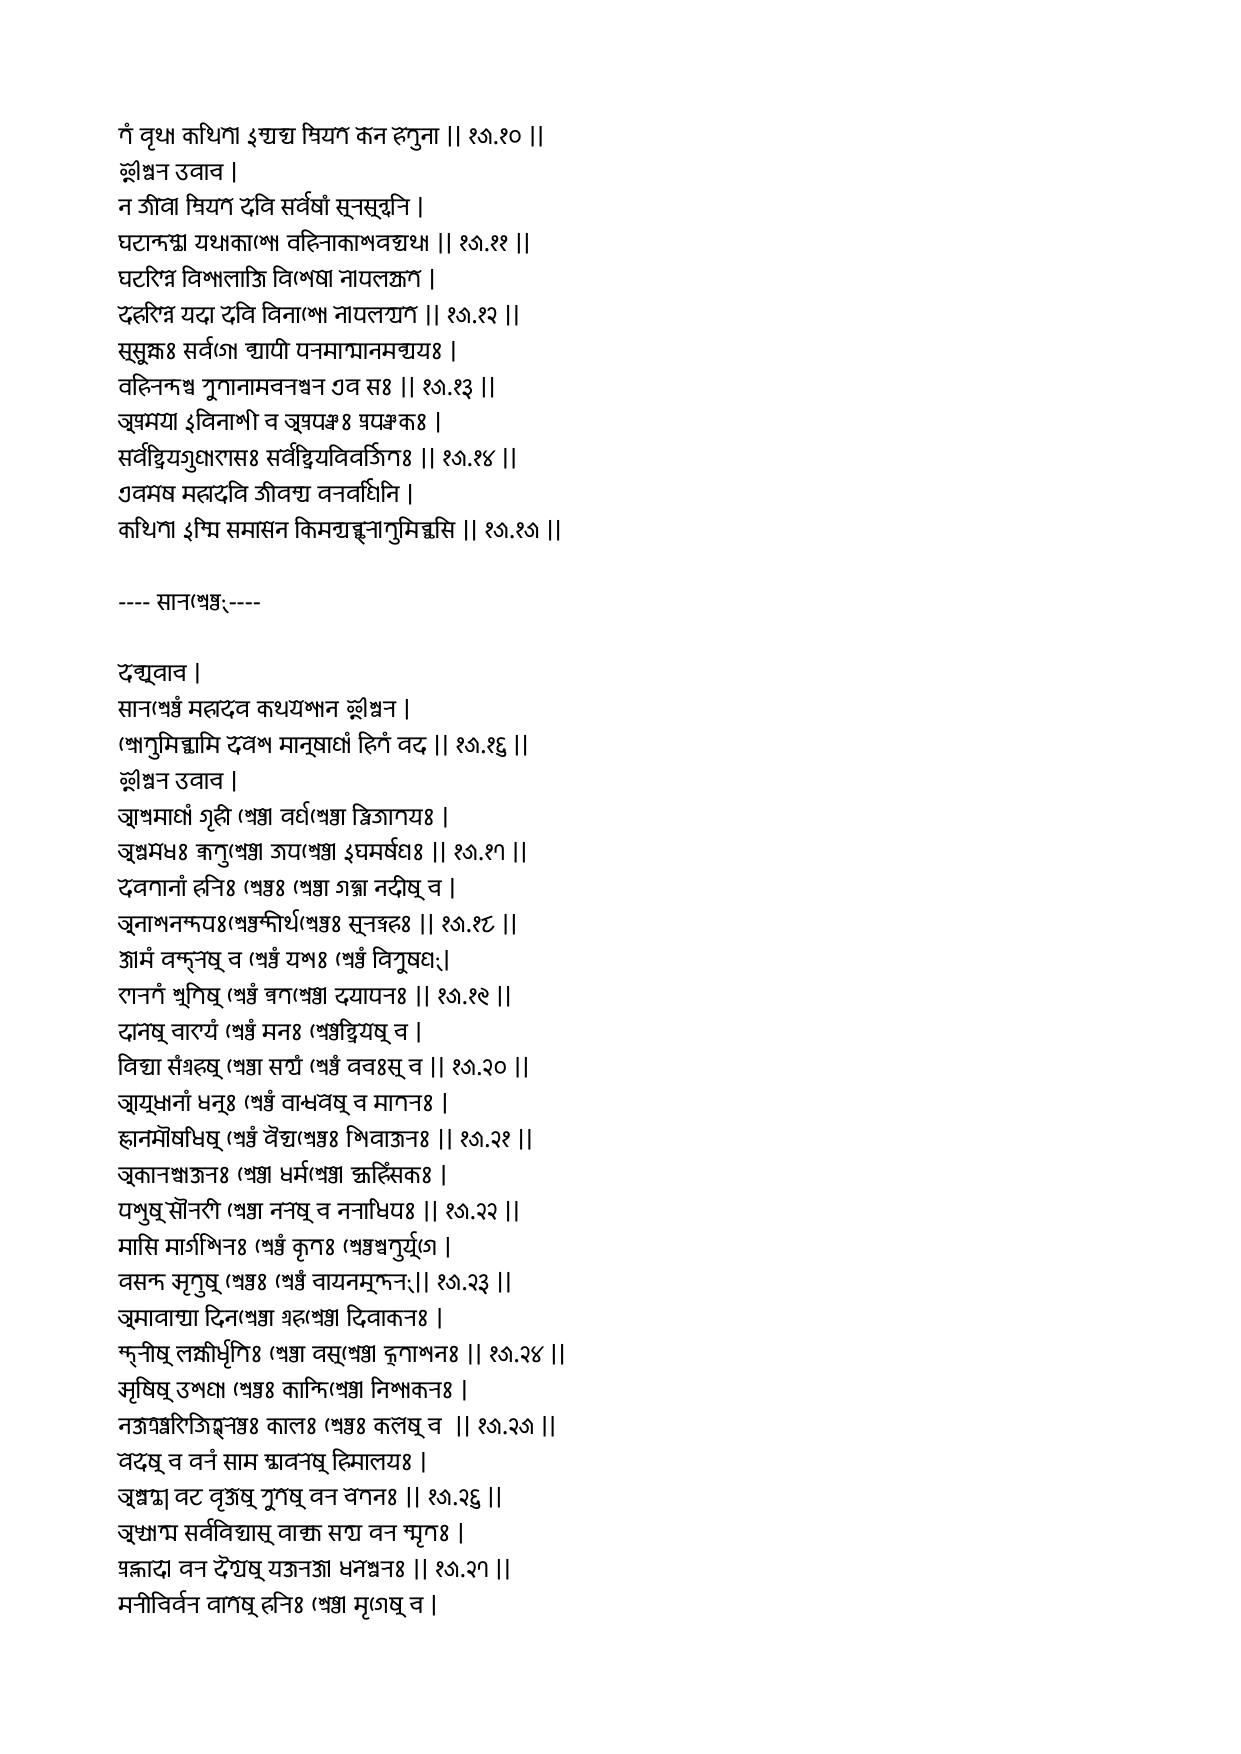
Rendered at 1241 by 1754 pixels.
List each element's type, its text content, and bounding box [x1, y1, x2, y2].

text 𑐩𑐬𑐷𑐔𑐶𑐬𑑂𑐰𑐬 𑐰𑐵𑐟𑐾𑐲𑐸 𑐴𑐬𑐶𑑅 𑐱𑑂𑐬𑐾𑐲𑑂𑐛𑑀 𑐩𑐺𑐐𑐾𑐲𑐸 𑐔 𑑋 [118, 1587, 1122, 1623]
text 𑐣𑐎𑑂𑐲𑐟𑑂𑐬𑐾𑐲𑑂𑐰𑐨𑐶𑐖𑐶𑐟𑑂𑐱𑑂𑐬𑐾𑐲𑑂𑐛𑑅 𑐎𑐵𑐮𑑅 𑐱𑑂𑐬𑐾𑐲𑑂𑐛𑑅 𑐎𑐮𑐾𑐲𑐸 𑐔 𑑋𑑋 𑑑𑑕.𑑒𑑕 𑑋𑑋 [118, 1408, 1122, 1444]
text 𑐳𑐬𑑂𑐰𑐾𑐣𑑂𑐡𑑂𑐬𑐶𑐫𑐐𑐸𑐞𑐵𑐨𑐵𑐳𑑅 𑐳𑐬𑑂𑐰𑐾𑐣𑑂𑐡𑑂𑐬𑐶𑐫𑐰𑐶𑐰𑐬𑑂𑐖𑐶𑐟𑑅 𑑋𑑋 𑑑𑑕.𑑑𑑔 𑑋𑑋 [118, 441, 1122, 476]
text 𑐰𑐾𑐡𑐾𑐲𑐸 𑐔 𑐰𑐬𑑄 𑐳𑐵𑐩 𑐳𑑂𑐠𑐵𑐰𑐬𑐾𑐲𑐸 𑐴𑐶𑐩𑐵𑐮𑐫𑑅 𑑋 [118, 1444, 1122, 1480]
text 𑐳𑐵𑐬𑐱𑑂𑐬𑐾𑐲𑑂𑐛𑑄 𑐩𑐴𑐵𑐡𑐾𑐰 𑐎𑐠𑐫𑐾𑐱𑐵𑐣 𑐃𑐱𑑂𑐰𑐬 𑑋 [118, 691, 1122, 727]
text 𑐀𑐢𑑂𑐫𑐵𑐟𑑂𑐩 𑐳𑐬𑑂𑐰𑐰𑐶𑐡𑑂𑐫𑐵𑐳𑐸 𑐰𑐵𑐎𑑂𑐫 𑐳𑐟𑑂𑐫 𑐰𑐬 𑐳𑑂𑐩𑐺𑐟𑑅 𑑋 [118, 1516, 1122, 1551]
text 𑐃𑐱𑑂𑐰𑐬 𑐄𑐰𑐵𑐔 𑑋 [118, 763, 1122, 799]
text 𑐡𑐾𑐰𑐟𑐵𑐣𑐵𑑄 𑐴𑐬𑐶𑑅 𑐱𑑂𑐬𑐾𑐲𑑂𑐛𑑅 𑐱𑑂𑐬𑐾𑐲𑑂𑐛𑐵 𑐐𑐒𑑂𑐐𑐵 𑐣𑐡𑐷𑐲𑐸 𑐔 𑑋 [118, 871, 1122, 906]
text 𑐀𑐣𑐵𑐱𑐣𑐳𑑂𑐟𑐥𑑅𑐱𑑂𑐬𑐾𑐲𑑂𑐛𑐳𑑂𑐟𑐷𑐬𑑂𑐠𑐱𑑂𑐬𑐾𑐲𑑂𑐛𑑅 𑐳𑐸𑐬𑐡𑑂𑐬𑐴𑑅 𑑋𑑋 𑑑𑑕.𑑑𑑘 𑑋𑑋 [118, 906, 1122, 942]
text 𑐁𑐫𑐸𑐢𑐵𑐣𑐵𑑄 𑐢𑐣𑐸𑑅 𑐱𑑂𑐬𑐾𑐲𑑂𑐛𑑄 𑐧𑐵𑐣𑑂𑐢𑐰𑐾𑐲𑐸 𑐔 𑐩𑐵𑐟𑐬𑑅 𑑋 [118, 1086, 1122, 1121]
text 𑐩𑐵𑐳𑐶 𑐩𑐵𑐬𑑂𑐐𑐱𑐶𑐬𑑅 𑐱𑑂𑐬𑐾𑐲𑑂𑐛𑑄 𑐎𑐺𑐟𑑅 𑐱𑑂𑐬𑐾𑐲𑑂𑐛𑐱𑑂𑐔𑐟𑐸𑐬𑑂𑐫𑐸𑐐𑐾 𑑋 [118, 1229, 1122, 1265]
text 𑐰𑐶𑐡𑑂𑐫𑐵 𑐳𑑄𑐐𑑂𑐬𑐴𑐲𑐸 𑐱𑑂𑐬𑐾𑐲𑑂𑐛𑐵 𑐳𑐟𑑂𑐫𑑄 𑐱𑑂𑐬𑐾𑐲𑑂𑐛𑑄 𑐰𑐔𑑅𑐳𑐸 𑐔 𑑋𑑋 𑑑𑑕.𑑒𑑐 𑑋𑑋 [118, 1050, 1122, 1086]
text ---- 𑐳𑐵𑐬𑐱𑑂𑐬𑐾𑐲𑑂𑐛𑑈---- [118, 584, 1122, 620]
text 𑐑𑐚𑐵𑐣𑑂𑐟𑐳𑑂𑐠𑑀 𑐫𑐠𑐵𑐎𑐵𑐱𑑀 𑐧𑐴𑐶𑐬𑐵𑐎𑐵𑐱𑐰𑐡𑑂𑐫𑐠𑐵 𑑋𑑋 𑑑𑑕.𑑑𑑑 𑑋𑑋 [118, 226, 1122, 261]
text 𑐖𑑂𑐘𑐵𑐣𑐩𑑁𑐲𑐢𑐶𑐲𑐸 𑐱𑑂𑐬𑐾𑐲𑑂𑐛𑑄 𑐰𑐿𑐡𑑂𑐫𑐱𑑂𑐬𑐾𑐲𑑂𑐛𑑅 𑐱𑐶𑐰𑐵𑐎𑑂𑐲𑐬𑑅 𑑋𑑋 𑑑𑑕.𑑒𑑑 𑑋𑑋 [118, 1121, 1122, 1157]
text 𑐳𑑂𑐟𑑂𑐬𑐷𑐲𑐸 𑐮𑐎𑑂𑐲𑑂𑐩𑐷𑐬𑑂𑐢𑐺𑐟𑐶𑑅 𑐱𑑂𑐬𑐾𑐲𑑂𑐛𑐵 𑐰𑐳𑐸𑐱𑑂𑐬𑐾𑐲𑑂𑐛𑑀 𑐴𑐸𑐟𑐵𑐱𑐣𑑅 𑑋𑑋 𑑑𑑕.𑑒𑑔 𑑋𑑋 [118, 1336, 1122, 1372]
text 𑐡𑐾𑐰𑑂𑐫𑐸𑐰𑐵𑐔 𑑋 [118, 656, 1122, 691]
text 𑐀𑐱𑑂𑐰𑐩𑐾𑐢𑑅 𑐎𑑂𑐬𑐟𑐸𑐱𑑂𑐬𑐾𑐲𑑂𑐛𑑀 𑐖𑐥𑐱𑑂𑐬𑐾𑐲𑑂𑐛𑑀 𑑇𑐑𑐩𑐬𑑂𑐲𑐞𑑅 𑑋𑑋 𑑑𑑕.𑑑𑑗 𑑋𑑋 [118, 835, 1122, 871]
text 𑐀𑐎𑐵𑐬𑐱𑑂𑐔𑐵𑐎𑑂𑐲𑐬𑑅 𑐱𑑂𑐬𑐾𑐲𑑂𑐛𑑀 𑐢𑐬𑑂𑐩𑐱𑑂𑐬𑐾𑐲𑑂𑐛𑑀 𑐴𑑂𑐫𑐴𑐶𑑄𑐳𑐎𑑅 𑑋 [118, 1157, 1122, 1193]
text 𑐧𑐴𑐶𑐬𑐣𑑂𑐟𑐱𑑂𑐔 𑐨𑐹𑐟𑐵𑐣𑐵𑐩𑐔𑐬𑐱𑑂𑐔𑐬 𑐊𑐰 𑐳𑑅 𑑋𑑋 𑑑𑑕.𑑑𑑓 𑑋𑑋 [118, 369, 1122, 405]
text 𑐳𑐸𑐳𑐹𑐎𑑂𑐲𑑂𑐩𑑅 𑐳𑐬𑑂𑐰𑐐𑑀 𑐰𑑂𑐫𑐵𑐥𑐷 𑐥𑐬𑐩𑐵𑐟𑑂𑐩𑐵𑐣𑐩𑐰𑑂𑐫𑐫𑑅 𑑋 [118, 333, 1122, 369]
text 𑐑𑐚𑐨𑐶𑐣𑑂𑐣𑐾 𑐰𑐶𑐱𑐵𑐮𑐵𑐎𑑂𑐲𑐶 𑐰𑐶𑐱𑐾𑐲𑑀 𑐣𑑀𑐥𑐮𑐎𑑂𑐲𑑂𑐫𑐟𑐾 𑑋 [118, 261, 1122, 297]
text 𑐀𑐥𑑂𑐬𑐩𑐾𑐫𑑀 𑑇𑐰𑐶𑐣𑐵𑐱𑐷 𑐔 𑐀𑐥𑑂𑐬𑐥𑐘𑑂𑐔𑑅 𑐥𑑂𑐬𑐥𑐘𑑂𑐔𑐎𑑅 𑑋 [118, 405, 1122, 441]
text 𑐆𑐲𑐶𑐲𑐸 𑐄𑐱𑐞𑐵 𑐱𑑂𑐬𑐾𑐲𑑂𑐛𑑅 𑐎𑐵𑐣𑑂𑐟𑐶𑐱𑑂𑐬𑐾𑐲𑑂𑐛𑑀 𑐣𑐶𑐱𑐵𑐎𑐬𑑅 𑑋 [118, 1372, 1122, 1408]
text 𑐃𑐱𑑂𑐰𑐬 𑐄𑐰𑐵𑐔 𑑋 [118, 154, 1122, 190]
text 𑐥𑐱𑐸𑐲𑐸 𑐳𑑁𑐬𑐨𑐷 𑐱𑑂𑐬𑐾𑐲𑑂𑐛𑐵 𑐣𑐬𑐾𑐲𑐸 𑐔 𑐣𑐬𑐵𑐢𑐶𑐥𑑅 𑑋𑑋 𑑑𑑕.𑑒𑑒 𑑋𑑋 [118, 1193, 1122, 1229]
text 𑐎𑑂𑐲𑑀𑐩𑑄 𑐰𑐳𑑂𑐟𑑂𑐬𑐾𑐲𑐸 𑐔 𑐱𑑂𑐬𑐾𑐲𑑂𑐛𑑄 𑐫𑐱𑑅 𑐱𑑂𑐬𑐾𑐲𑑂𑐛𑑄 𑐰𑐶𑐨𑐹𑐲𑐞𑑈𑑋 [118, 942, 1122, 978]
text 𑐡𑐾𑐴𑐨𑐶𑐣𑑂𑐣𑐾 𑐫𑐡𑐵 𑐡𑐾𑐰𑐶 𑐰𑐶𑐣𑐵𑐱𑑀 𑐣𑑀𑐥𑐮𑐨𑑂𑐫𑐟𑐾 𑑋𑑋 𑑑𑑕.𑑑𑑒 𑑋𑑋 [118, 297, 1122, 333]
text 𑐨𑐵𑐬𑐟𑑄 𑐱𑑂𑐬𑐸𑐟𑐶𑐲𑐸 𑐱𑑂𑐬𑐾𑐲𑑂𑐛𑑄 𑐰𑑂𑐬𑐟𑐱𑑂𑐬𑐾𑐲𑑂𑐛𑑀 𑐡𑐫𑐵𑐥𑐬𑑅 𑑋𑑋 𑑑𑑕.𑑑𑑙 𑑋𑑋 [118, 978, 1122, 1014]
text 𑐟𑑄 𑐰𑐺𑐠𑐵 𑐎𑐠𑐶𑐟𑑀 𑑇𑐳𑑂𑐫𑐡𑑂𑐫 𑐩𑑂𑐬𑐶𑐫𑐟𑐾 𑐎𑐾𑐣 𑐴𑐾𑐟𑐸𑐣𑐵 𑑋𑑋 𑑑𑑕.𑑑𑑐 𑑋𑑋 [118, 118, 1122, 154]
text 𑐁𑐱𑑂𑐬𑐩𑐵𑐞𑐵𑑄 𑐐𑐺𑐴𑐷 𑐱𑑂𑐬𑐾𑐲𑑂𑐛𑑀 𑐰𑐬𑑂𑐞𑐱𑑂𑐬𑐾𑐲𑑂𑐛𑐵 𑐡𑑂𑐰𑐶𑐖𑐵𑐟𑐫𑑅 𑑋 [118, 799, 1122, 835]
text 𑐥𑑂𑐬𑐴𑑂𑐮𑐵𑐡𑑀 𑐰𑐬 𑐡𑐿𑐟𑑂𑐫𑐾𑐲𑐸 𑐫𑐎𑑂𑐲𑐬𑐎𑑂𑐲𑑀 𑐢𑐣𑐾𑐱𑑂𑐰𑐬𑑅 𑑋𑑋 𑑑𑑕.𑑒𑑗 𑑋𑑋 [118, 1551, 1122, 1587]
text 𑐎𑐠𑐶𑐟𑑀 𑑇𑐳𑑂𑐩𑐶 𑐳𑐩𑐵𑐳𑐾𑐣 𑐎𑐶𑐩𑐣𑑂𑐫𑐔𑑂𑐕𑑂𑐬𑑀𑐟𑐸𑐩𑐶𑐔𑑂𑐕𑐳𑐶 𑑋𑑋 𑑑𑑕.𑑑𑑕 𑑋𑑋 [118, 512, 1122, 548]
text 𑐣 𑐖𑐷𑐰𑑀 𑐩𑑂𑐬𑐶𑐫𑐟𑐾 𑐡𑐾𑐰𑐶 𑐳𑐬𑑂𑐰𑐾𑐲𑐵𑑄 𑐳𑐸𑐬𑐳𑐸𑐣𑑂𑐡𑐬𑐶 𑑋 [118, 190, 1122, 226]
text 𑐱𑑂𑐬𑑀𑐟𑐸𑐩𑐶𑐔𑑂𑐕𑐵𑐩𑐶 𑐡𑐾𑐰𑐾𑐱 𑐩𑐵𑐣𑐸𑐲𑐵𑐞𑐵𑑄 𑐴𑐶𑐟𑑄 𑐰𑐡 𑑋𑑋 𑑑𑑕.𑑑𑑖 𑑋𑑋 [118, 727, 1122, 763]
text 𑐊𑐰𑐩𑐾𑐲 𑐩𑐴𑐵𑐡𑐾𑐰𑐶 𑐖𑐷𑐰𑐳𑑂𑐫 𑐰𑐬𑐰𑐬𑑂𑐞𑐶𑐣𑐶 𑑋 [118, 476, 1122, 512]
text 𑐀𑐱𑑂𑐰𑐟𑑂𑐠𑑀 𑐰𑐚 𑐰𑐺𑐎𑑂𑐲𑐾𑐲𑐸 𑐨𑐹𑐟𑐾𑐲𑐸 𑐰𑐬 𑐔𑐾𑐟𑐣𑑅 𑑋𑑋 𑑑𑑕.𑑒𑑖 𑑋𑑋 [118, 1480, 1122, 1516]
text 𑐀𑐩𑐵𑐰𑐵𑐳𑑂𑐫𑐵 𑐡𑐶𑐣𑐱𑑂𑐬𑐾𑐲𑑂𑐛𑐵 𑐐𑑂𑐬𑐴𑐱𑑂𑐬𑐾𑐲𑑂𑐛𑑀 𑐡𑐶𑐰𑐵𑐎𑐬𑑅 𑑋 [118, 1301, 1122, 1336]
text 𑐡𑐵𑐣𑐾𑐲𑐸 𑐔𑐵𑐨𑐫𑑄 𑐱𑑂𑐬𑐾𑐲𑑂𑐛𑑄 𑐩𑐣𑑅 𑐱𑑂𑐬𑐾𑐲𑑂𑐛𑐾𑐣𑑂𑐡𑑂𑐬𑐶𑐫𑐾𑐲𑐸 𑐔 𑑋 [118, 1014, 1122, 1050]
text 𑐰𑐳𑐣𑑂𑐟 𑐆𑐟𑐸𑐲𑐸 𑐱𑑂𑐬𑐾𑐲𑑂𑐛𑑅 𑐱𑑂𑐬𑐾𑐲𑑂𑐛𑑄 𑐔𑐵𑐫𑐣𑐩𑐸𑐟𑑂𑐟𑐬𑑈𑑋𑑋 𑑑𑑕.𑑒𑑓 𑑋𑑋 [118, 1265, 1122, 1301]
